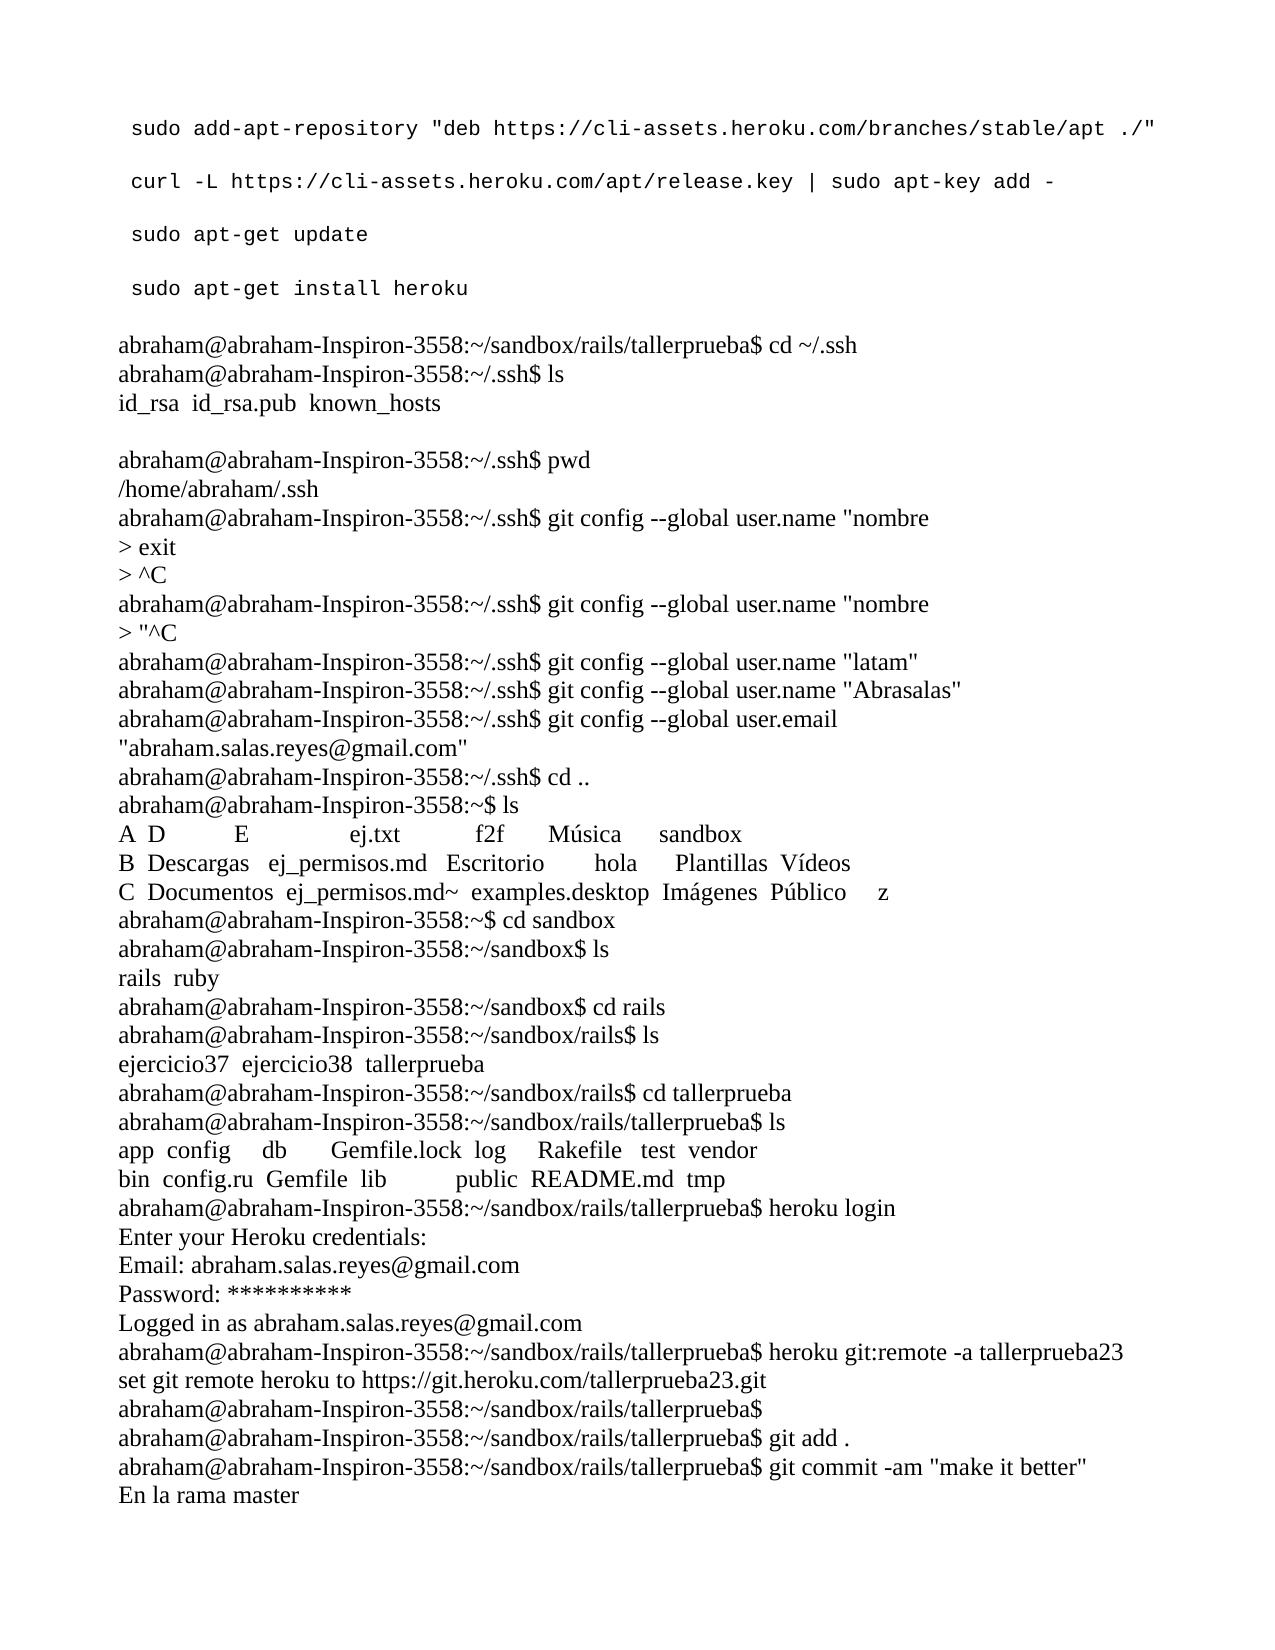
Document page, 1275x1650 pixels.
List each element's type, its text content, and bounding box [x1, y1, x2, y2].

text > "^C [118, 618, 1157, 647]
text B Descargas ej_permisos.md Escritorio hola Plantillas Vídeos [118, 848, 1157, 877]
text abraham@abraham-Inspiron-3558:~/.ssh$ git config --global user.name "nombre [118, 589, 1157, 618]
text bin config.ru Gemfile lib public README.md tmp [118, 1164, 1157, 1193]
text abraham@abraham-Inspiron-3558:~$ cd sandbox [118, 906, 1157, 934]
text Enter your Heroku credentials: [118, 1222, 1157, 1251]
text curl -L https://cli-assets.heroku.com/apt/release.key | sudo apt-key add - [118, 171, 1157, 195]
text id_rsa id_rsa.pub known_hosts [118, 388, 1157, 417]
text abraham@abraham-Inspiron-3558:~/sandbox/rails$ cd tallerprueba [118, 1078, 1157, 1107]
text abraham@abraham-Inspiron-3558:~/sandbox/rails/tallerprueba$ git commit -am "make it better" [118, 1452, 1157, 1481]
text abraham@abraham-Inspiron-3558:~/sandbox/rails/tallerprueba$ [118, 1394, 1157, 1423]
text abraham@abraham-Inspiron-3558:~/.ssh$ git config --global user.email "abraham.salas.reyes@gmail.com" [118, 704, 1157, 762]
text abraham@abraham-Inspiron-3558:~/sandbox/rails/tallerprueba$ heroku git:remote -a tallerprueba23 [118, 1337, 1157, 1366]
text > exit [118, 532, 1157, 561]
text abraham@abraham-Inspiron-3558:~/sandbox/rails/tallerprueba$ cd ~/.ssh [118, 331, 1157, 359]
text A D E ej.txt f2f Música sandbox [118, 819, 1157, 848]
text abraham@abraham-Inspiron-3558:~/sandbox/rails/tallerprueba$ heroku login [118, 1193, 1157, 1222]
text abraham@abraham-Inspiron-3558:~/.ssh$ git config --global user.name "latam" [118, 647, 1157, 676]
text Logged in as abraham.salas.reyes@gmail.com [118, 1308, 1157, 1337]
text rails ruby [118, 963, 1157, 992]
text abraham@abraham-Inspiron-3558:~/sandbox$ ls [118, 934, 1157, 963]
text abraham@abraham-Inspiron-3558:~/.ssh$ cd .. [118, 762, 1157, 791]
text sudo apt-get update [118, 224, 1157, 248]
text abraham@abraham-Inspiron-3558:~/.ssh$ ls [118, 359, 1157, 388]
text > ^C [118, 561, 1157, 589]
text Password: ********** [118, 1279, 1157, 1308]
text ejercicio37 ejercicio38 tallerprueba [118, 1049, 1157, 1078]
text abraham@abraham-Inspiron-3558:~/sandbox/rails/tallerprueba$ git add . [118, 1423, 1157, 1452]
text abraham@abraham-Inspiron-3558:~$ ls [118, 791, 1157, 819]
text sudo add-apt-repository "deb https://cli-assets.heroku.com/branches/stable/apt ./" [118, 118, 1157, 142]
text abraham@abraham-Inspiron-3558:~/sandbox$ cd rails [118, 992, 1157, 1021]
text abraham@abraham-Inspiron-3558:~/.ssh$ git config --global user.name "Abrasalas" [118, 676, 1157, 704]
text Email: abraham.salas.reyes@gmail.com [118, 1251, 1157, 1279]
text En la rama master [118, 1481, 1157, 1509]
text sudo apt-get install heroku [118, 277, 1157, 301]
text abraham@abraham-Inspiron-3558:~/.ssh$ git config --global user.name "nombre [118, 503, 1157, 532]
text C Documentos ej_permisos.md~ examples.desktop Imágenes Público z [118, 877, 1157, 906]
text abraham@abraham-Inspiron-3558:~/.ssh$ pwd [118, 446, 1157, 474]
text abraham@abraham-Inspiron-3558:~/sandbox/rails$ ls [118, 1021, 1157, 1049]
text app config db Gemfile.lock log Rakefile test vendor [118, 1136, 1157, 1164]
text set git remote heroku to https://git.heroku.com/tallerprueba23.git [118, 1366, 1157, 1394]
text abraham@abraham-Inspiron-3558:~/sandbox/rails/tallerprueba$ ls [118, 1107, 1157, 1136]
text /home/abraham/.ssh [118, 474, 1157, 503]
